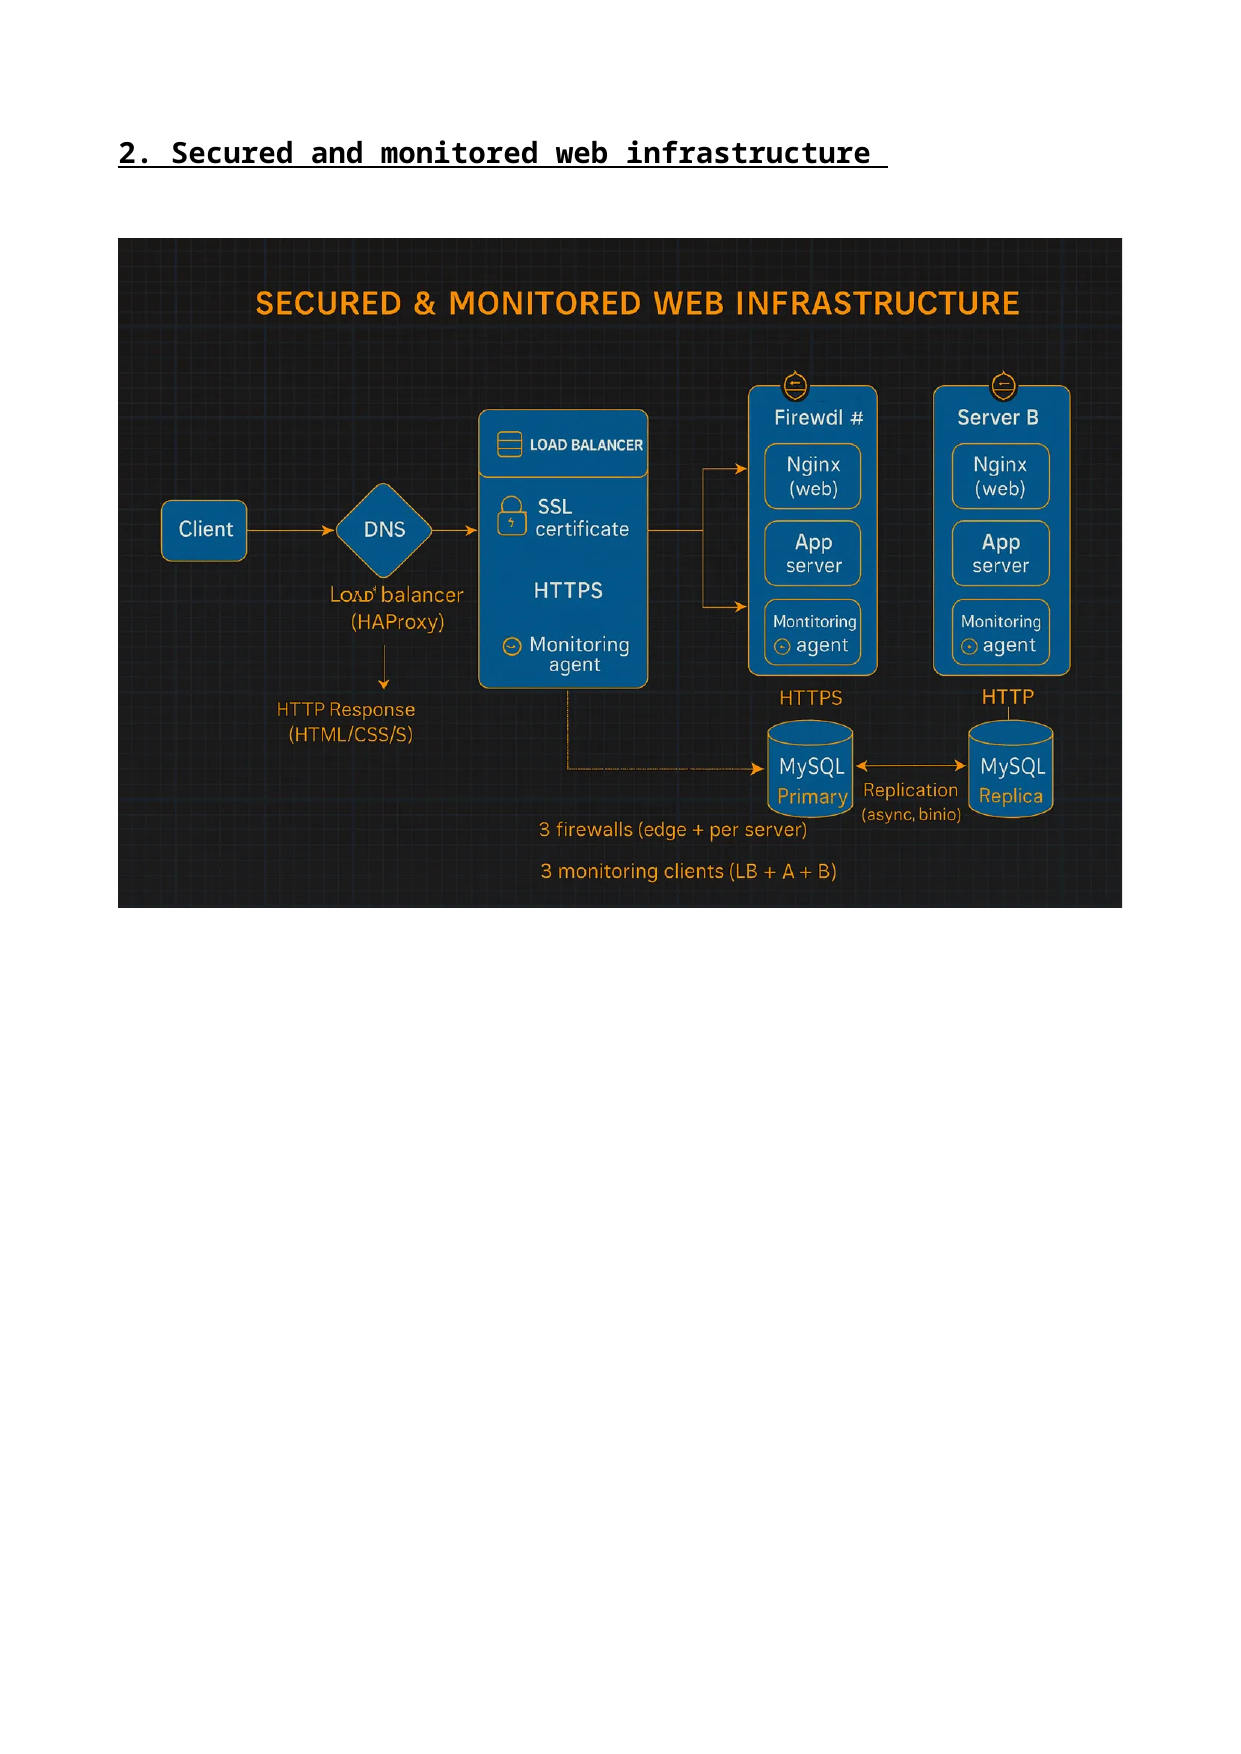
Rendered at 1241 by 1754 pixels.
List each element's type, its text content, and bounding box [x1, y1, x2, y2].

subtitle 2. Secured and monitored web infrastructure [118, 133, 1122, 172]
picture [118, 238, 1123, 908]
